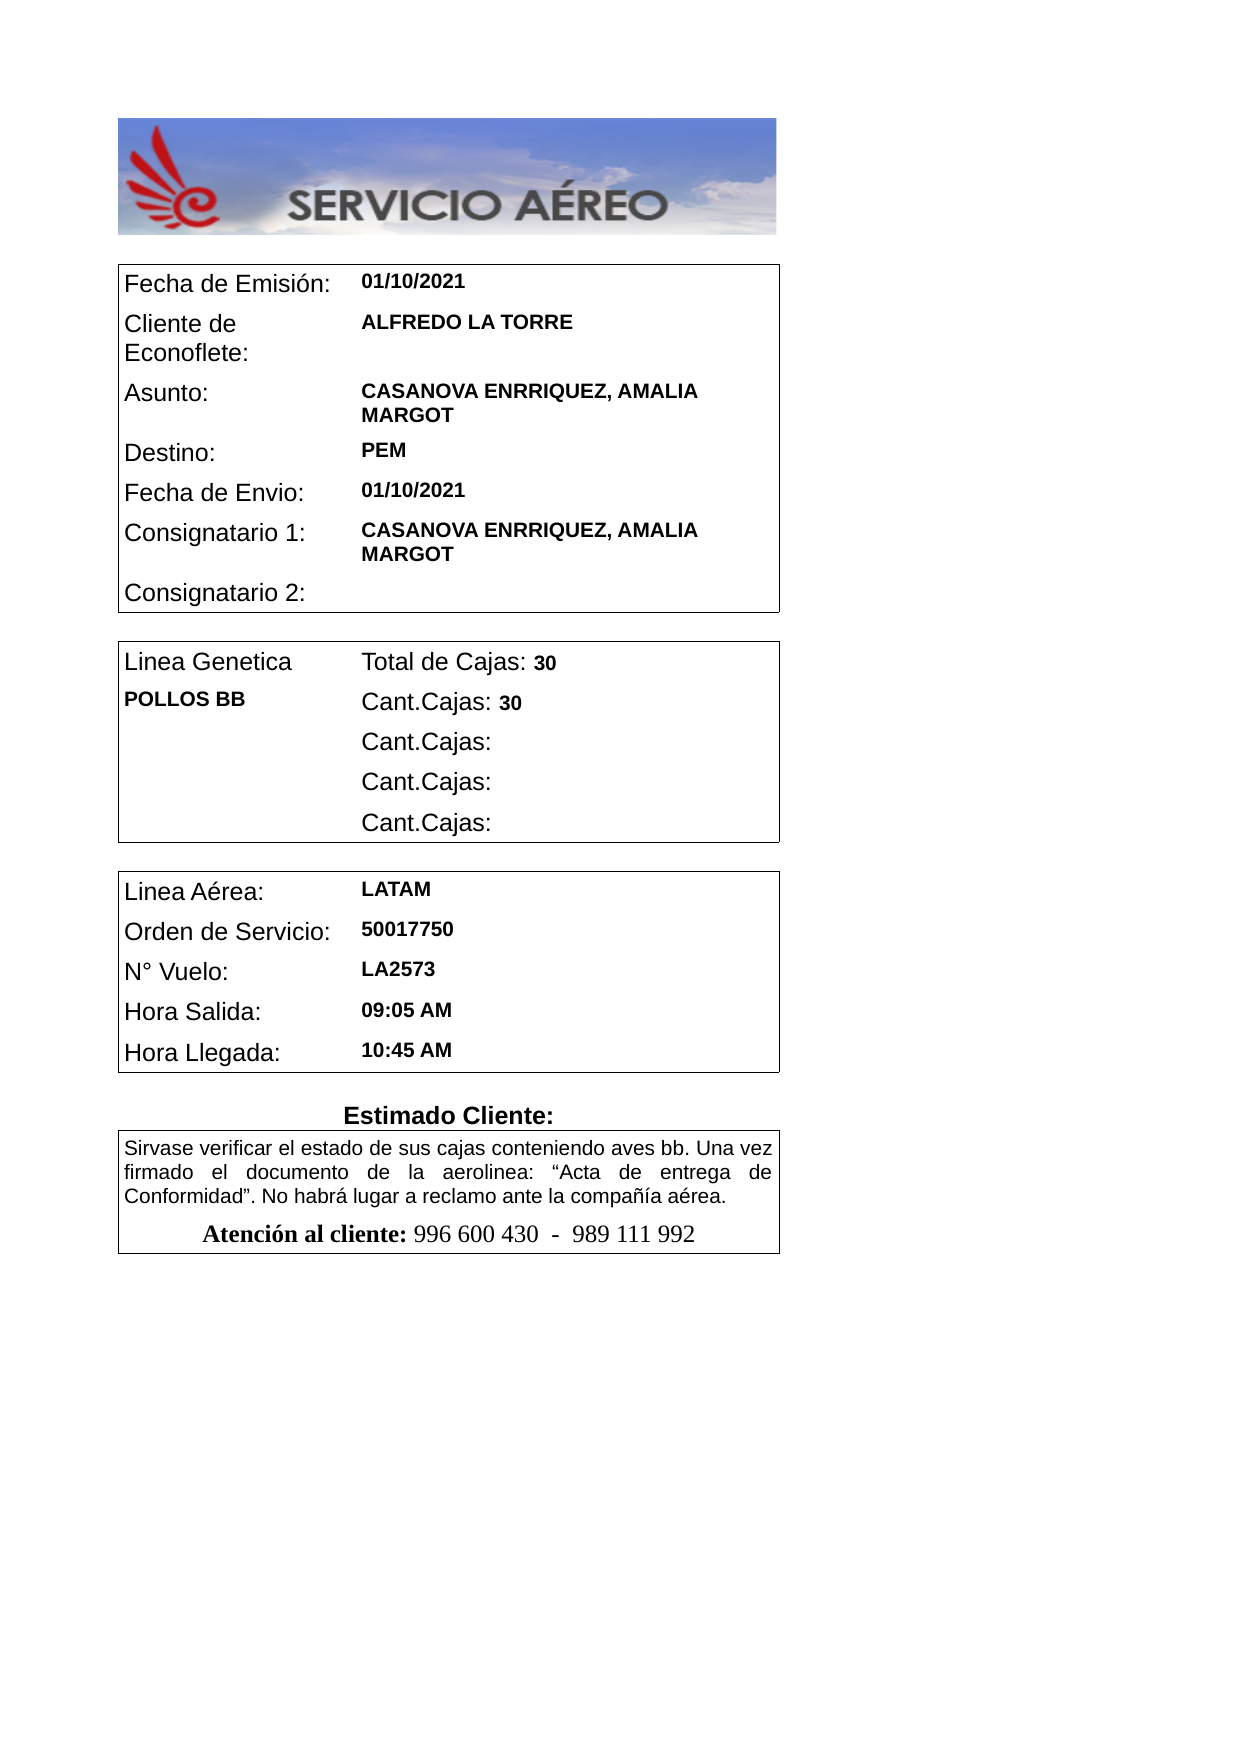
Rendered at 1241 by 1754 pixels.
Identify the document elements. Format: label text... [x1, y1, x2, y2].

table_cell Sirvase verificar el estado de sus cajas conteniendo aves bb. Una vez firmado el documento de la aerolinea: “Acta de entrega de Conformidad”. No habrá lugar a reclamo ante la compañía aérea. [119, 1131, 779, 1213]
table_cell Cant.Cajas: [356, 802, 779, 842]
table_cell [356, 613, 779, 641]
table_cell Total de Cajas: 30 [356, 642, 779, 681]
table_cell Estimado Cliente: [118, 1073, 779, 1130]
table_cell Fecha de Envio: [119, 472, 356, 512]
table_cell [118, 843, 356, 871]
table_cell LATAM [356, 872, 779, 911]
table_cell Hora Salida: [119, 992, 356, 1032]
table_cell [118, 613, 356, 641]
table_cell Atención al cliente: 996 600 430 - 989 111 992 [119, 1213, 779, 1253]
table_cell CASANOVA ENRRIQUEZ, AMALIA MARGOT [356, 513, 779, 572]
table_cell Cant.Cajas: [356, 762, 779, 802]
table_cell [356, 572, 779, 612]
table_header 01/10/2021 [356, 265, 779, 304]
table_cell Consignatario 1: [119, 513, 356, 572]
table_cell POLLOS BB [119, 681, 356, 721]
table_cell Linea Genetica [119, 642, 356, 681]
table_cell Cant.Cajas: [356, 721, 779, 762]
table_cell 50017750 [356, 911, 779, 951]
table_cell LA2573 [356, 951, 779, 992]
table_cell 10:45 AM [356, 1032, 779, 1072]
table_cell PEM [356, 432, 779, 472]
table_cell CASANOVA ENRRIQUEZ, AMALIA MARGOT [356, 373, 779, 432]
table_cell 01/10/2021 [356, 472, 779, 512]
table_cell Cliente de Econoflete: [119, 304, 356, 373]
table_header Fecha de Emisión: [119, 265, 356, 304]
table_cell Orden de Servicio: [119, 911, 356, 951]
table_cell ALFREDO LA TORRE [356, 304, 779, 373]
table_cell N° Vuelo: [119, 951, 356, 992]
table_cell Asunto: [119, 373, 356, 432]
table_cell 09:05 AM [356, 992, 779, 1032]
table_cell [119, 802, 356, 842]
table_cell [356, 843, 779, 871]
table_cell [119, 721, 356, 762]
table_cell Linea Aérea: [119, 872, 356, 911]
table_cell [119, 762, 356, 802]
picture [118, 118, 777, 235]
table_cell Hora Llegada: [119, 1032, 356, 1072]
table_cell Consignatario 2: [119, 572, 356, 612]
table_cell Destino: [119, 432, 356, 472]
table_cell Cant.Cajas: 30 [356, 681, 779, 721]
